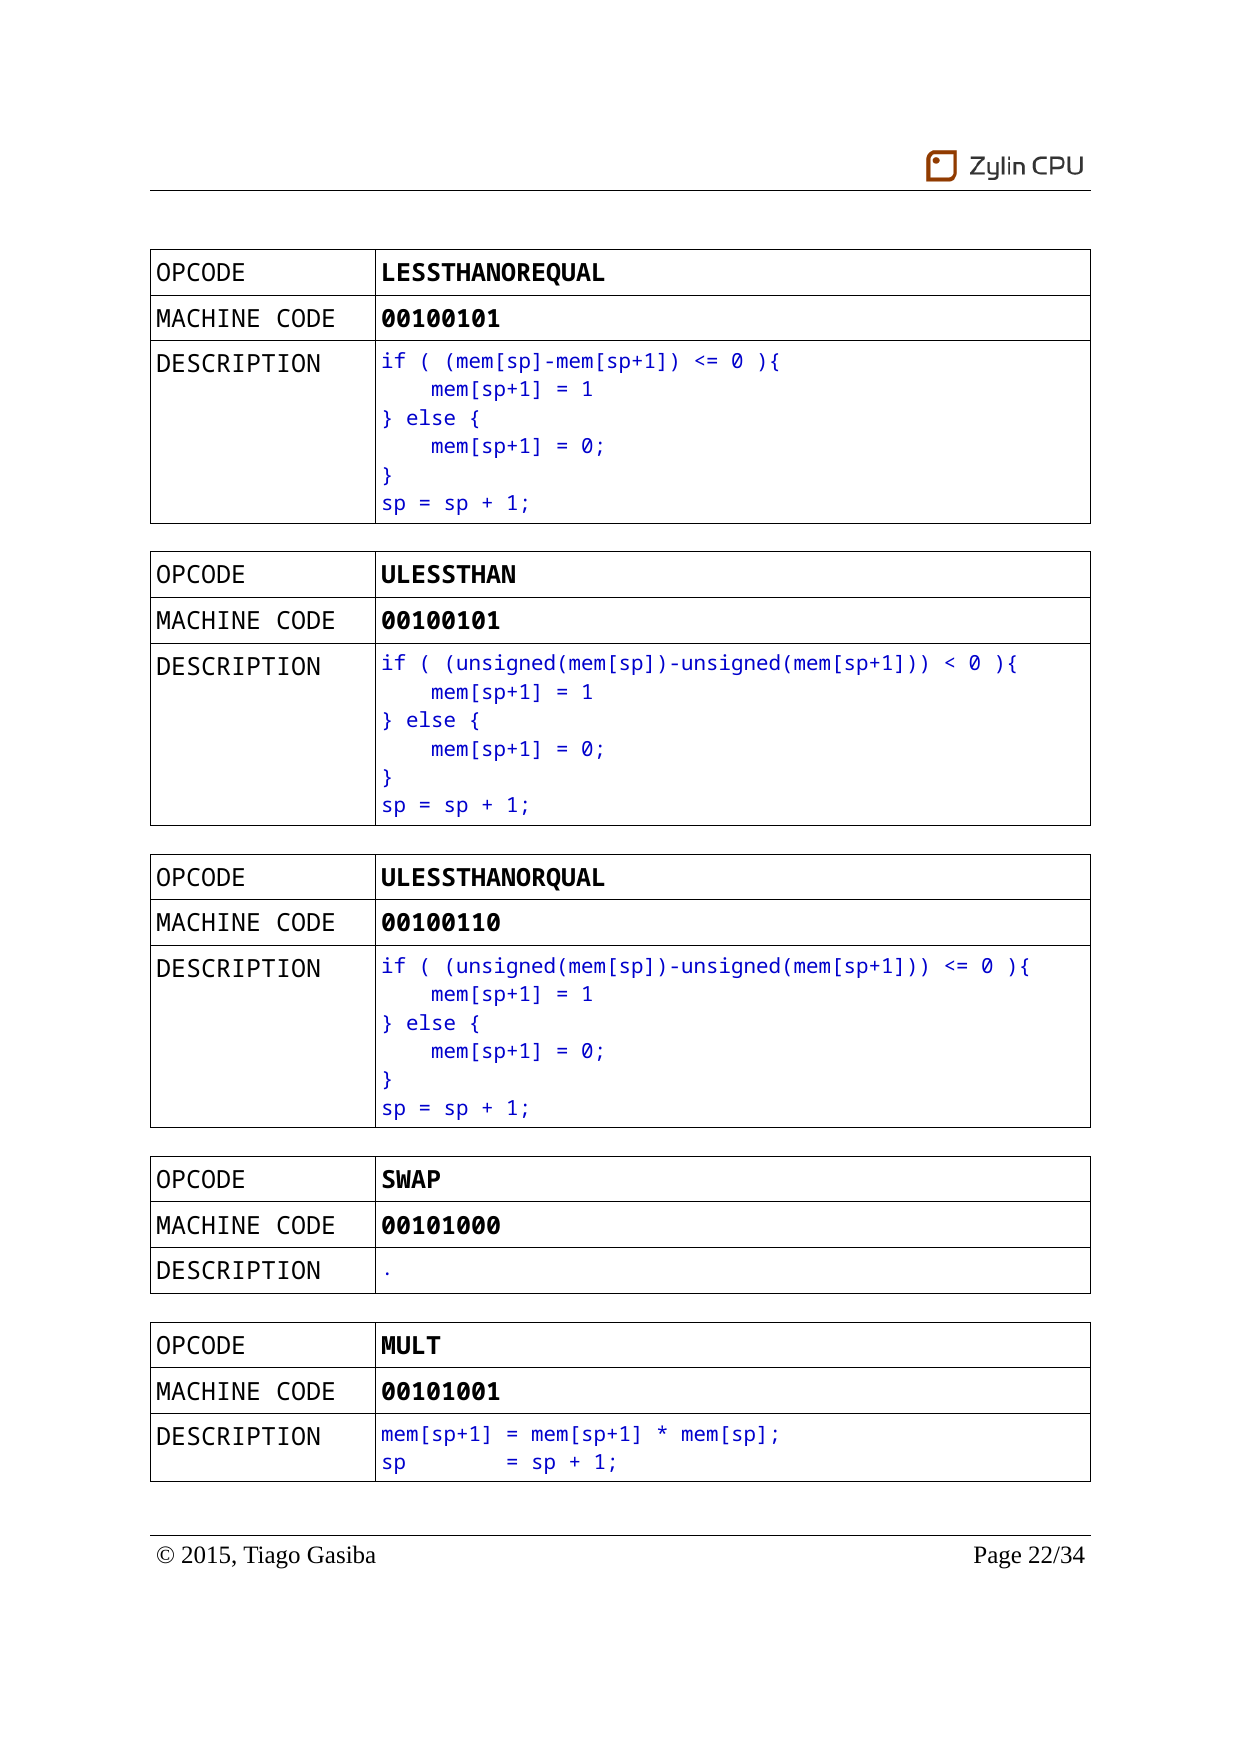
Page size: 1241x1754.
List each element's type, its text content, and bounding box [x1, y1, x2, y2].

table_cell DESCRIPTION [151, 341, 375, 523]
table_header OPCODE [151, 1323, 375, 1367]
table_cell if ( (unsigned(mem[sp])-unsigned(mem[sp+1])) < 0 ){ mem[sp+1] = 1 } else { mem[sp+1] = 0; } sp = sp + 1; [376, 644, 1090, 825]
table_cell mem[sp+1] = mem[sp+1] * mem[sp]; sp = sp + 1; [376, 1414, 1090, 1481]
table_header OPCODE [151, 250, 375, 295]
table_header OPCODE [151, 855, 375, 899]
table_cell MACHINE CODE [151, 900, 375, 945]
table_header ULESSTHANORQUAL [376, 855, 1090, 899]
table_cell DESCRIPTION [151, 644, 375, 825]
table_header SWAP [376, 1157, 1090, 1201]
table_cell DESCRIPTION [151, 946, 375, 1127]
table_cell MACHINE CODE [151, 1368, 375, 1413]
table_cell MACHINE CODE [151, 1202, 375, 1247]
table_header MULT [376, 1323, 1090, 1367]
table_header LESSTHANOREQUAL [376, 250, 1090, 295]
table_header OPCODE [151, 552, 375, 597]
table_cell 00101000 [376, 1202, 1090, 1247]
table_header ULESSTHAN [376, 552, 1090, 597]
table_cell DESCRIPTION [151, 1414, 375, 1481]
table_cell MACHINE CODE [151, 296, 375, 340]
table_cell 00100110 [376, 900, 1090, 945]
table_cell if ( (mem[sp]-mem[sp+1]) <= 0 ){ mem[sp+1] = 1 } else { mem[sp+1] = 0; } sp = sp + 1; [376, 341, 1090, 523]
table_cell MACHINE CODE [151, 598, 375, 643]
table_cell 00100101 [376, 296, 1090, 340]
table_cell 00100101 [376, 598, 1090, 643]
table_cell DESCRIPTION [151, 1248, 375, 1293]
table_cell . [376, 1248, 1090, 1293]
table_cell if ( (unsigned(mem[sp])-unsigned(mem[sp+1])) <= 0 ){ mem[sp+1] = 1 } else { mem[sp+1] = 0; } sp = sp + 1; [376, 946, 1090, 1127]
table_cell 00101001 [376, 1368, 1090, 1413]
table_header OPCODE [151, 1157, 375, 1201]
picture [922, 148, 1151, 185]
